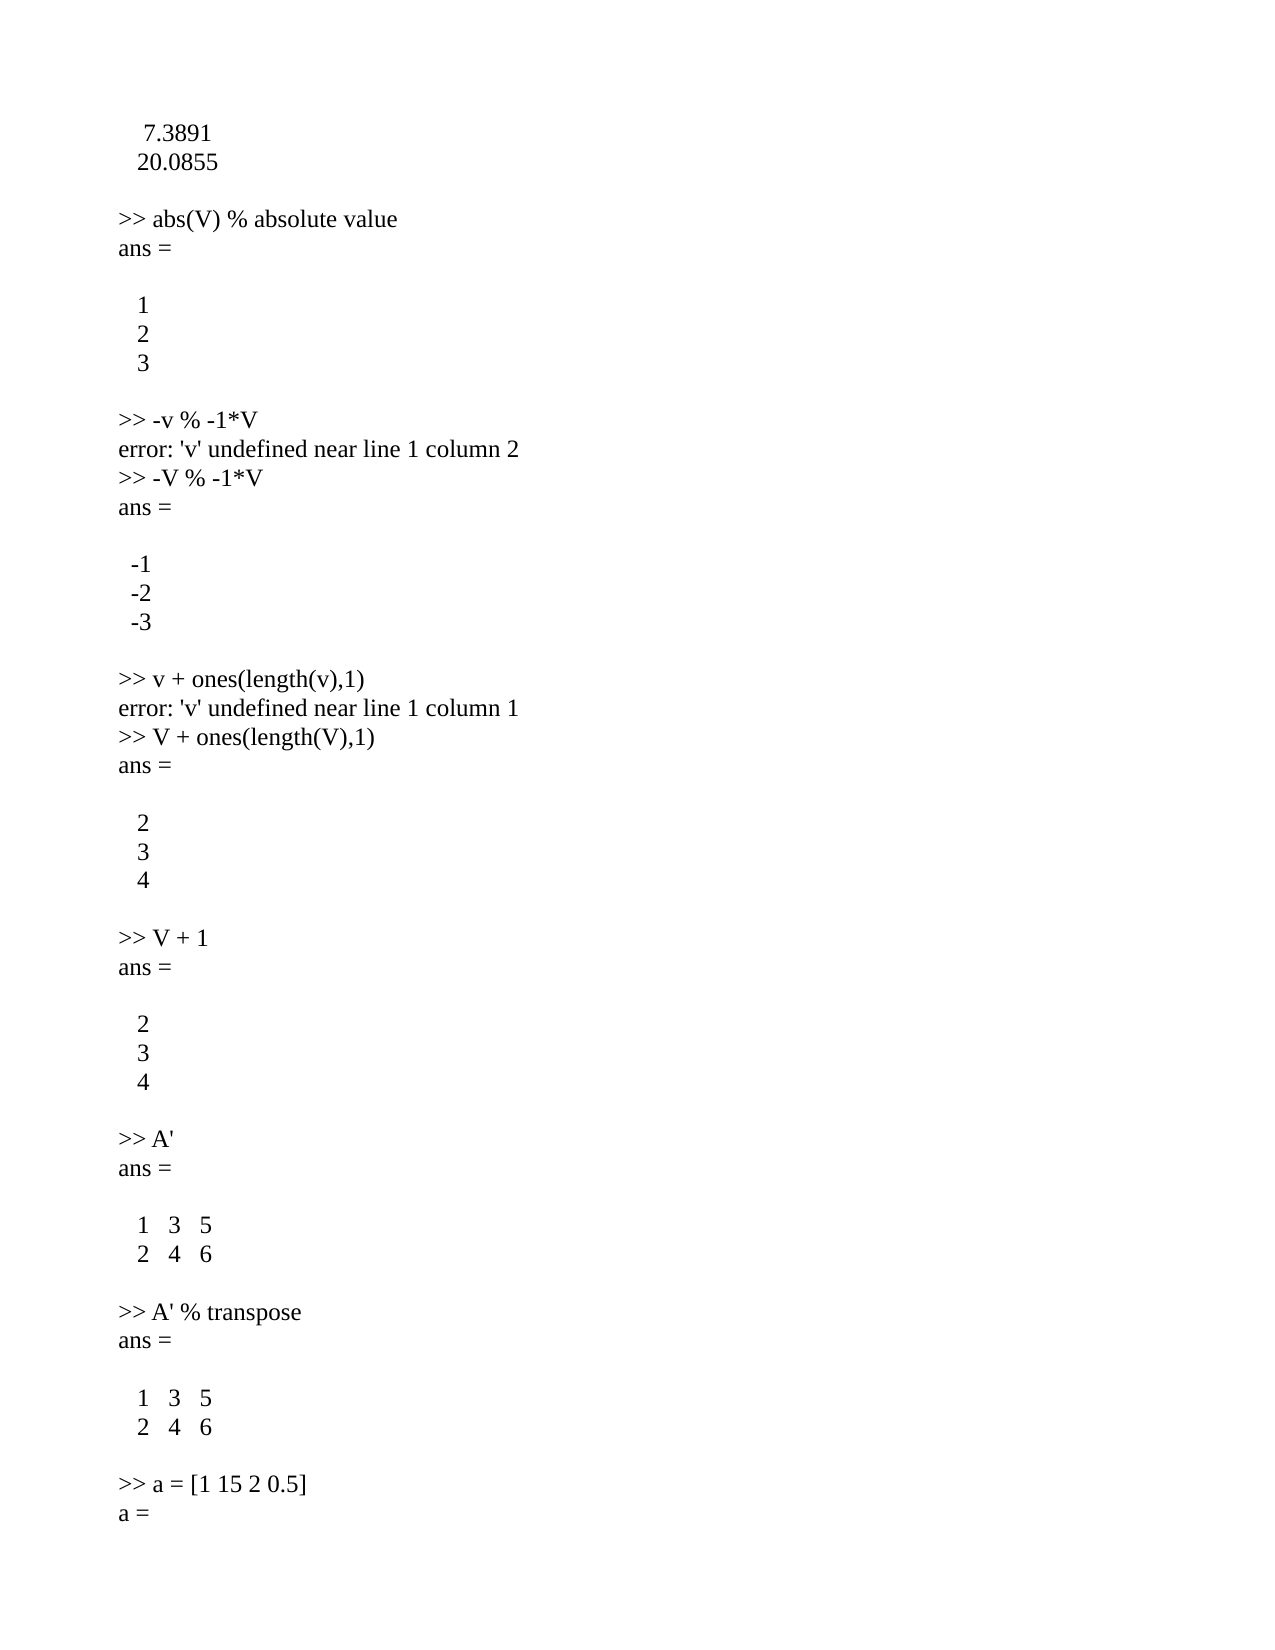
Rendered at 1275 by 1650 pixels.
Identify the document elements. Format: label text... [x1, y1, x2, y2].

text 2 [118, 1009, 1157, 1038]
text 4 [118, 866, 1157, 894]
text ans = [118, 233, 1157, 262]
text -3 [118, 607, 1157, 636]
text error: 'v' undefined near line 1 column 1 [118, 693, 1157, 722]
text 2 4 6 [118, 1412, 1157, 1441]
text ans = [118, 1153, 1157, 1182]
text >> -V % -1*V [118, 463, 1157, 492]
text 7.3891 [118, 118, 1157, 147]
text >> -v % -1*V [118, 406, 1157, 434]
text -1 [118, 549, 1157, 578]
text 1 3 5 [118, 1383, 1157, 1412]
text >> V + ones(length(V),1) [118, 722, 1157, 751]
text ans = [118, 1326, 1157, 1354]
text 2 [118, 808, 1157, 837]
text ans = [118, 751, 1157, 779]
text a = [118, 1498, 1157, 1527]
text -2 [118, 578, 1157, 607]
text 2 4 6 [118, 1239, 1157, 1268]
text >> abs(V) % absolute value [118, 204, 1157, 233]
text 3 [118, 837, 1157, 866]
text error: 'v' undefined near line 1 column 2 [118, 434, 1157, 463]
text 4 [118, 1067, 1157, 1096]
text 3 [118, 1038, 1157, 1067]
text 1 3 5 [118, 1211, 1157, 1239]
text 3 [118, 348, 1157, 377]
text 2 [118, 319, 1157, 348]
text ans = [118, 952, 1157, 981]
text >> V + 1 [118, 923, 1157, 952]
text 20.0855 [118, 147, 1157, 176]
text >> a = [1 15 2 0.5] [118, 1469, 1157, 1498]
text >> A' [118, 1124, 1157, 1153]
text >> v + ones(length(v),1) [118, 664, 1157, 693]
text ans = [118, 492, 1157, 521]
text 1 [118, 291, 1157, 319]
text >> A' % transpose [118, 1297, 1157, 1326]
